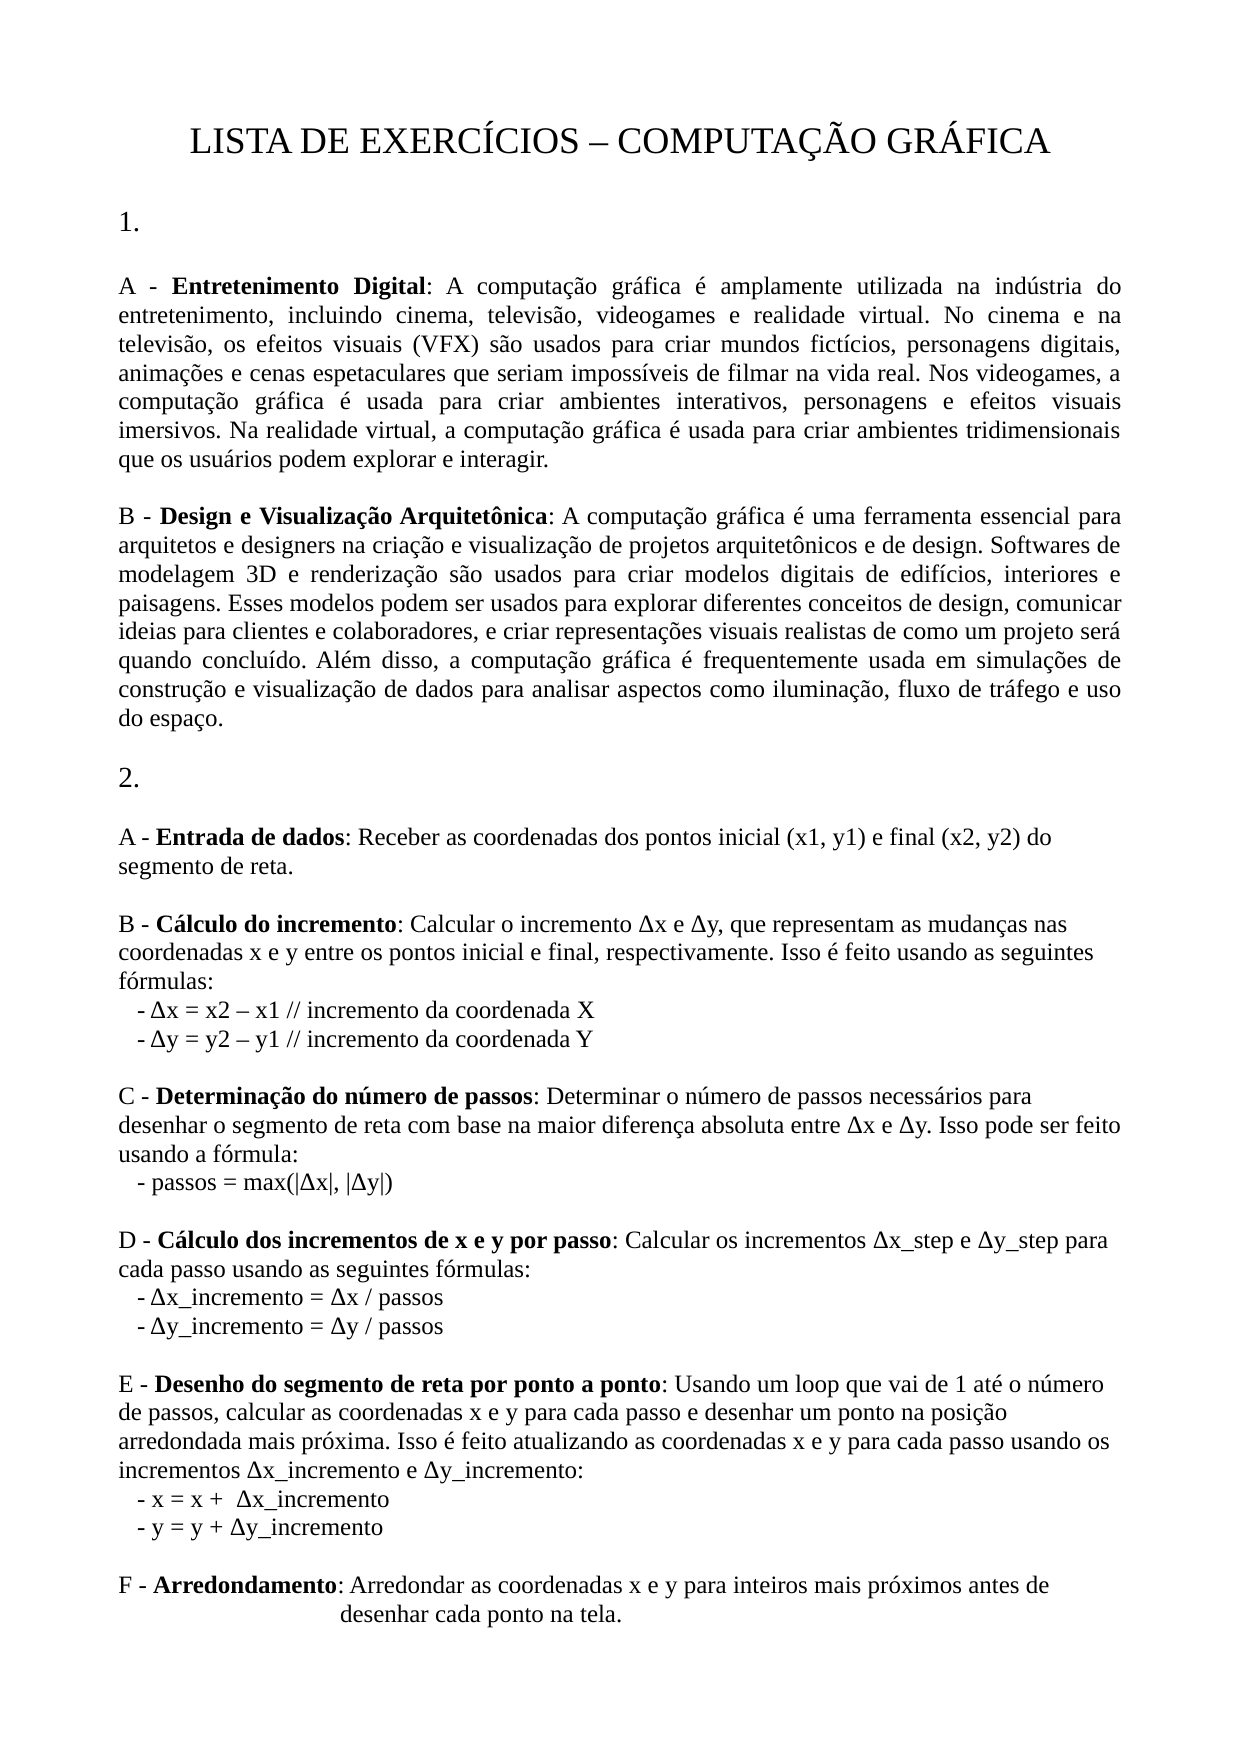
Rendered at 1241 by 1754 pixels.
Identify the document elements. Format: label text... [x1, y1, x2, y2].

text LISTA DE EXERCÍCIOS – COMPUTAÇÃO GRÁFICA [118, 118, 1122, 161]
text 1. [118, 204, 1122, 238]
text B - Design e Visualização Arquitetônica: A computação gráfica é uma ferramenta essencial para arquitetos e designers na criação e visualização de projetos arquitetônicos e de design. Softwares de modelagem 3D e renderização são usados para criar modelos digitais de edifícios, interiores e paisagens. Esses modelos podem ser usados para explorar diferentes conceitos de design, comunicar ideias para clientes e colaboradores, e criar representações visuais realistas de como um projeto será quando concluído. Além disso, a computação gráfica é frequentemente usada em simulações de construção e visualização de dados para analisar aspectos como iluminação, fluxo de tráfego e uso do espaço. [118, 501, 1122, 731]
text - Δy_incremento = Δy / passos [118, 1311, 1122, 1340]
text E - Desenho do segmento de reta por ponto a ponto: Usando um loop que vai de 1 até o número de passos, calcular as coordenadas x e y para cada passo e desenhar um ponto na posição arredondada mais próxima. Isso é feito atualizando as coordenadas x e y para cada passo usando os incrementos Δx_incremento e Δy_incremento: [118, 1369, 1122, 1484]
text 2. [118, 760, 1122, 794]
text D - Cálculo dos incrementos de x e y por passo: Calcular os incrementos Δx_step e Δy_step para cada passo usando as seguintes fórmulas: [118, 1225, 1122, 1282]
text A - Entretenimento Digital: A computação gráfica é amplamente utilizada na indústria do entretenimento, incluindo cinema, televisão, videogames e realidade virtual. No cinema e na televisão, os efeitos visuais (VFX) são usados para criar mundos fictícios, personagens digitais, animações e cenas espetaculares que seriam impossíveis de filmar na vida real. Nos videogames, a computação gráfica é usada para criar ambientes interativos, personagens e efeitos visuais imersivos. Na realidade virtual, a computação gráfica é usada para criar ambientes tridimensionais que os usuários podem explorar e interagir. [118, 271, 1122, 473]
text B - Cálculo do incremento: Calcular o incremento Δx e Δy, que representam as mudanças nas coordenadas x e y entre os pontos inicial e final, respectivamente. Isso é feito usando as seguintes fórmulas: [118, 909, 1122, 995]
text C - Determinação do número de passos: Determinar o número de passos necessários para desenhar o segmento de reta com base na maior diferença absoluta entre Δx e Δy. Isso pode ser feito usando a fórmula: [118, 1081, 1122, 1167]
text - Δx = x2 – x1 // incremento da coordenada X [118, 995, 1122, 1024]
text - x = x + Δx_incremento [118, 1484, 1122, 1512]
text F - Arredondamento: Arredondar as coordenadas x e y para inteiros mais próximos antes de desenhar cada ponto na tela. [118, 1570, 1122, 1627]
text - Δx_incremento = Δx / passos [118, 1282, 1122, 1311]
text - Δy = y2 – y1 // incremento da coordenada Y [118, 1024, 1122, 1052]
text - passos = max(|Δx|, |Δy|) [118, 1167, 1122, 1196]
text A - Entrada de dados: Receber as coordenadas dos pontos inicial (x1, y1) e final (x2, y2) do segmento de reta. [118, 822, 1122, 880]
text - y = y + Δy_incremento [118, 1512, 1122, 1541]
